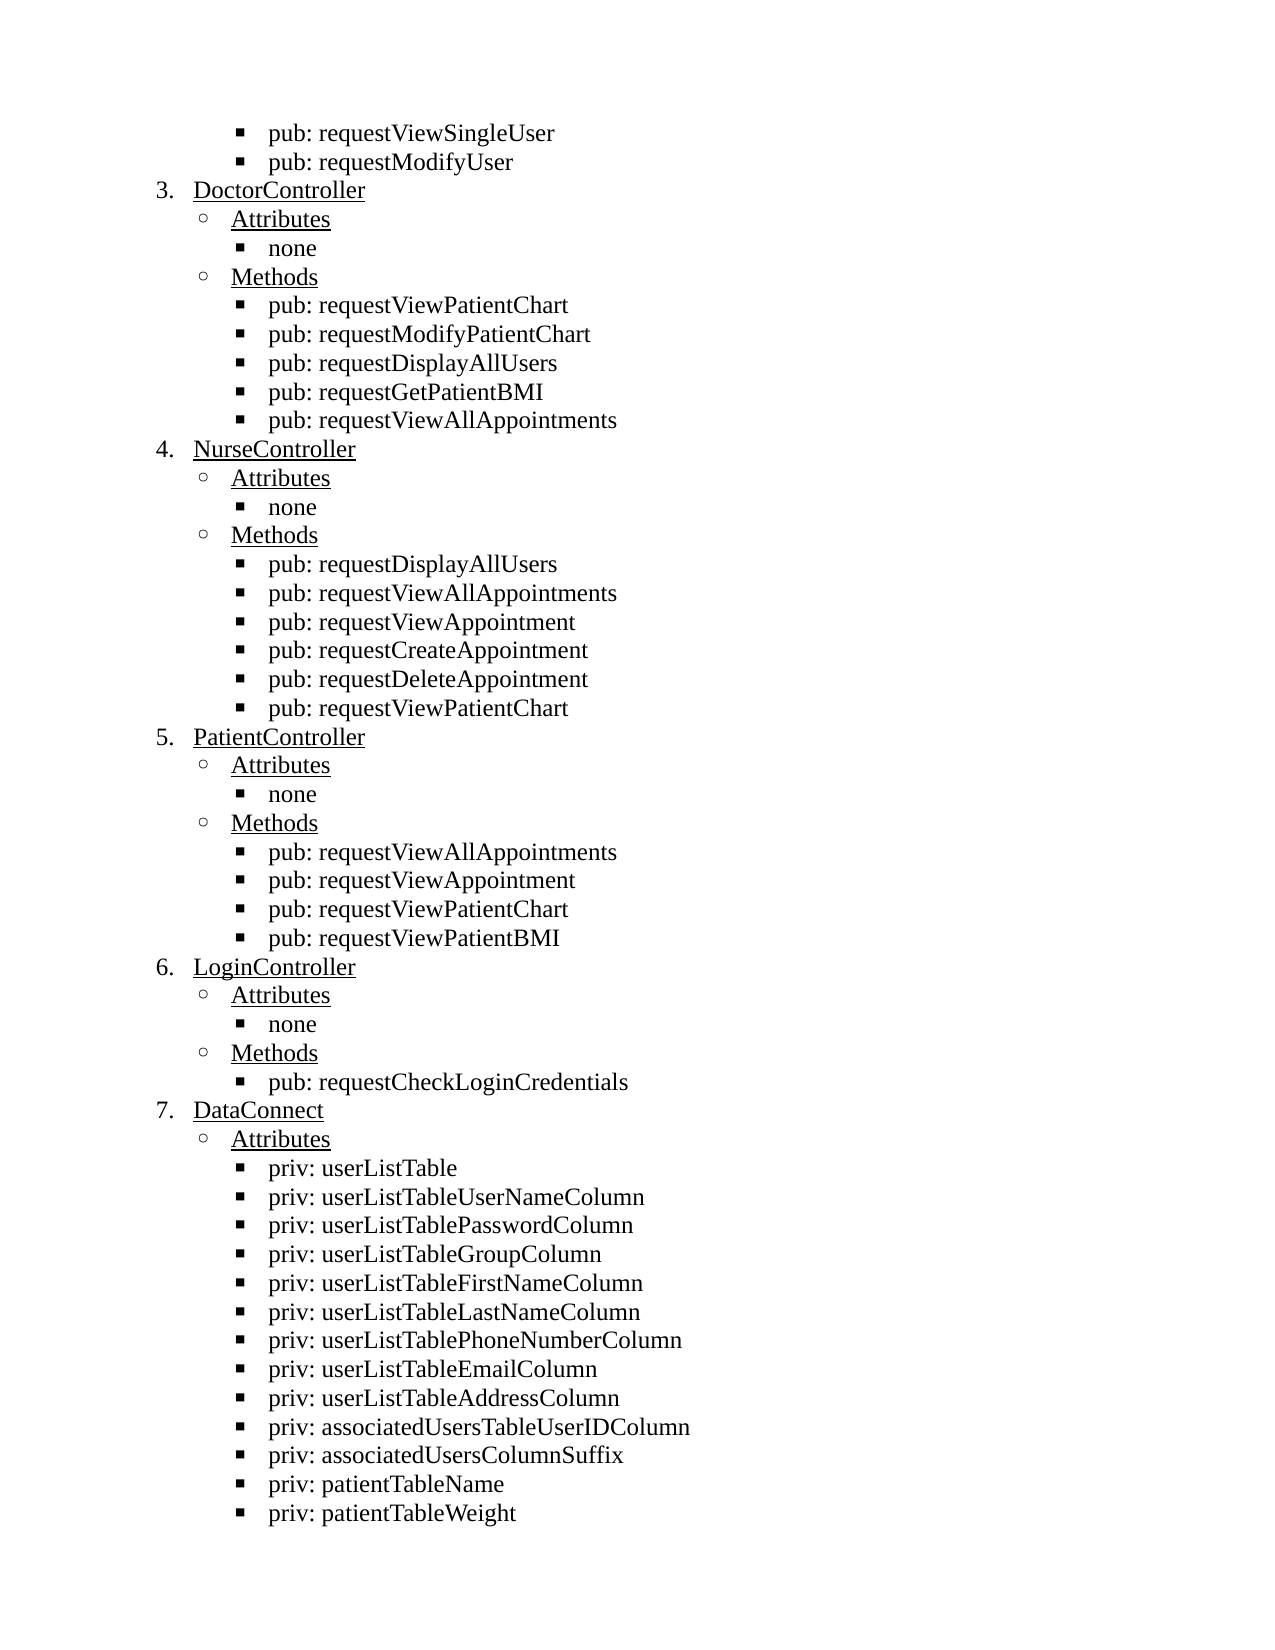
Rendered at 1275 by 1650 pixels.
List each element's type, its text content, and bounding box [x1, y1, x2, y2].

list pub: requestViewPatientChart [231, 291, 1157, 319]
list pub: requestCheckLoginCredentials [231, 1067, 1157, 1096]
list PatientController [156, 722, 1157, 751]
list none [231, 492, 1157, 521]
list LoginController [156, 952, 1157, 981]
list priv: patientTableWeight [231, 1498, 1157, 1527]
list none [231, 779, 1157, 808]
list pub: requestDeleteAppointment [231, 664, 1157, 693]
list priv: userListTableEmailColumn [231, 1354, 1157, 1383]
list pub: requestViewSingleUser [231, 118, 1157, 147]
list priv: userListTableAddressColumn [231, 1383, 1157, 1412]
list none [231, 1009, 1157, 1038]
list DataConnect [156, 1096, 1157, 1124]
list pub: requestGetPatientBMI [231, 377, 1157, 406]
list Methods [193, 521, 1157, 549]
list pub: requestDisplayAllUsers [231, 549, 1157, 578]
list priv: patientTableName [231, 1469, 1157, 1498]
list Attributes [193, 751, 1157, 779]
list NurseController [156, 434, 1157, 463]
list Attributes [193, 463, 1157, 492]
list pub: requestViewPatientBMI [231, 923, 1157, 952]
list none [231, 233, 1157, 262]
list pub: requestViewAllAppointments [231, 837, 1157, 866]
list Methods [193, 1038, 1157, 1067]
list priv: userListTableGroupColumn [231, 1239, 1157, 1268]
list Methods [193, 262, 1157, 291]
list pub: requestViewAllAppointments [231, 578, 1157, 607]
list priv: userListTableFirstNameColumn [231, 1268, 1157, 1297]
list Attributes [193, 981, 1157, 1009]
list Methods [193, 808, 1157, 837]
list priv: associatedUsersTableUserIDColumn [231, 1412, 1157, 1441]
list pub: requestViewAppointment [231, 607, 1157, 636]
list pub: requestViewPatientChart [231, 693, 1157, 722]
list pub: requestCreateAppointment [231, 636, 1157, 664]
list pub: requestViewAllAppointments [231, 406, 1157, 434]
list pub: requestViewAppointment [231, 866, 1157, 894]
list pub: requestModifyPatientChart [231, 319, 1157, 348]
list priv: userListTableUserNameColumn [231, 1182, 1157, 1211]
list pub: requestModifyUser [231, 147, 1157, 176]
list Attributes [193, 1124, 1157, 1153]
list priv: userListTableLastNameColumn [231, 1297, 1157, 1326]
list pub: requestDisplayAllUsers [231, 348, 1157, 377]
list priv: associatedUsersColumnSuffix [231, 1441, 1157, 1469]
list DoctorController [156, 176, 1157, 204]
list Attributes [193, 204, 1157, 233]
list priv: userListTablePhoneNumberColumn [231, 1326, 1157, 1354]
list pub: requestViewPatientChart [231, 894, 1157, 923]
list priv: userListTable [231, 1153, 1157, 1182]
list priv: userListTablePasswordColumn [231, 1211, 1157, 1239]
